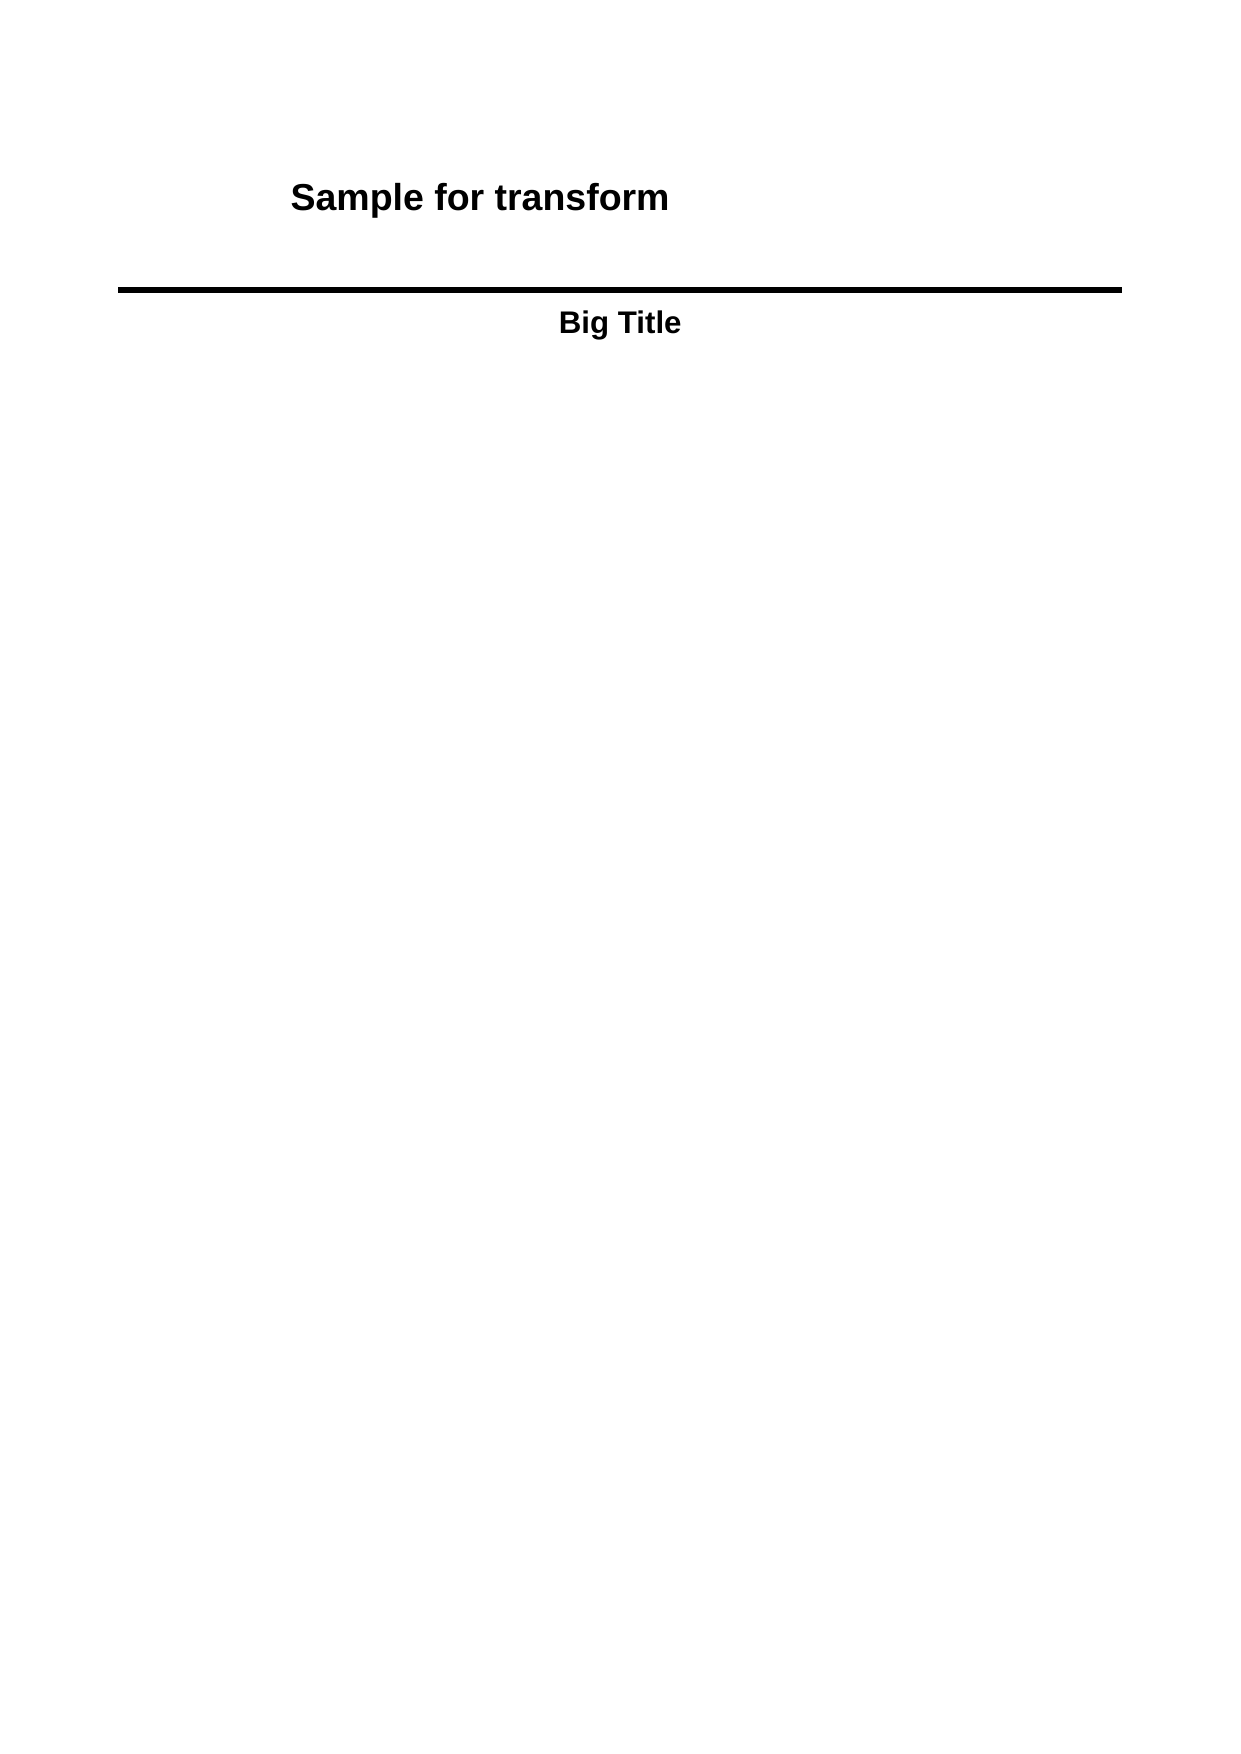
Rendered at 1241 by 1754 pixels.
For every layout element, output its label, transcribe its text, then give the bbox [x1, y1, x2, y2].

table_header Sample for transform [91, 176, 681, 233]
text Big Title [118, 293, 1122, 340]
table_header [681, 176, 1096, 233]
